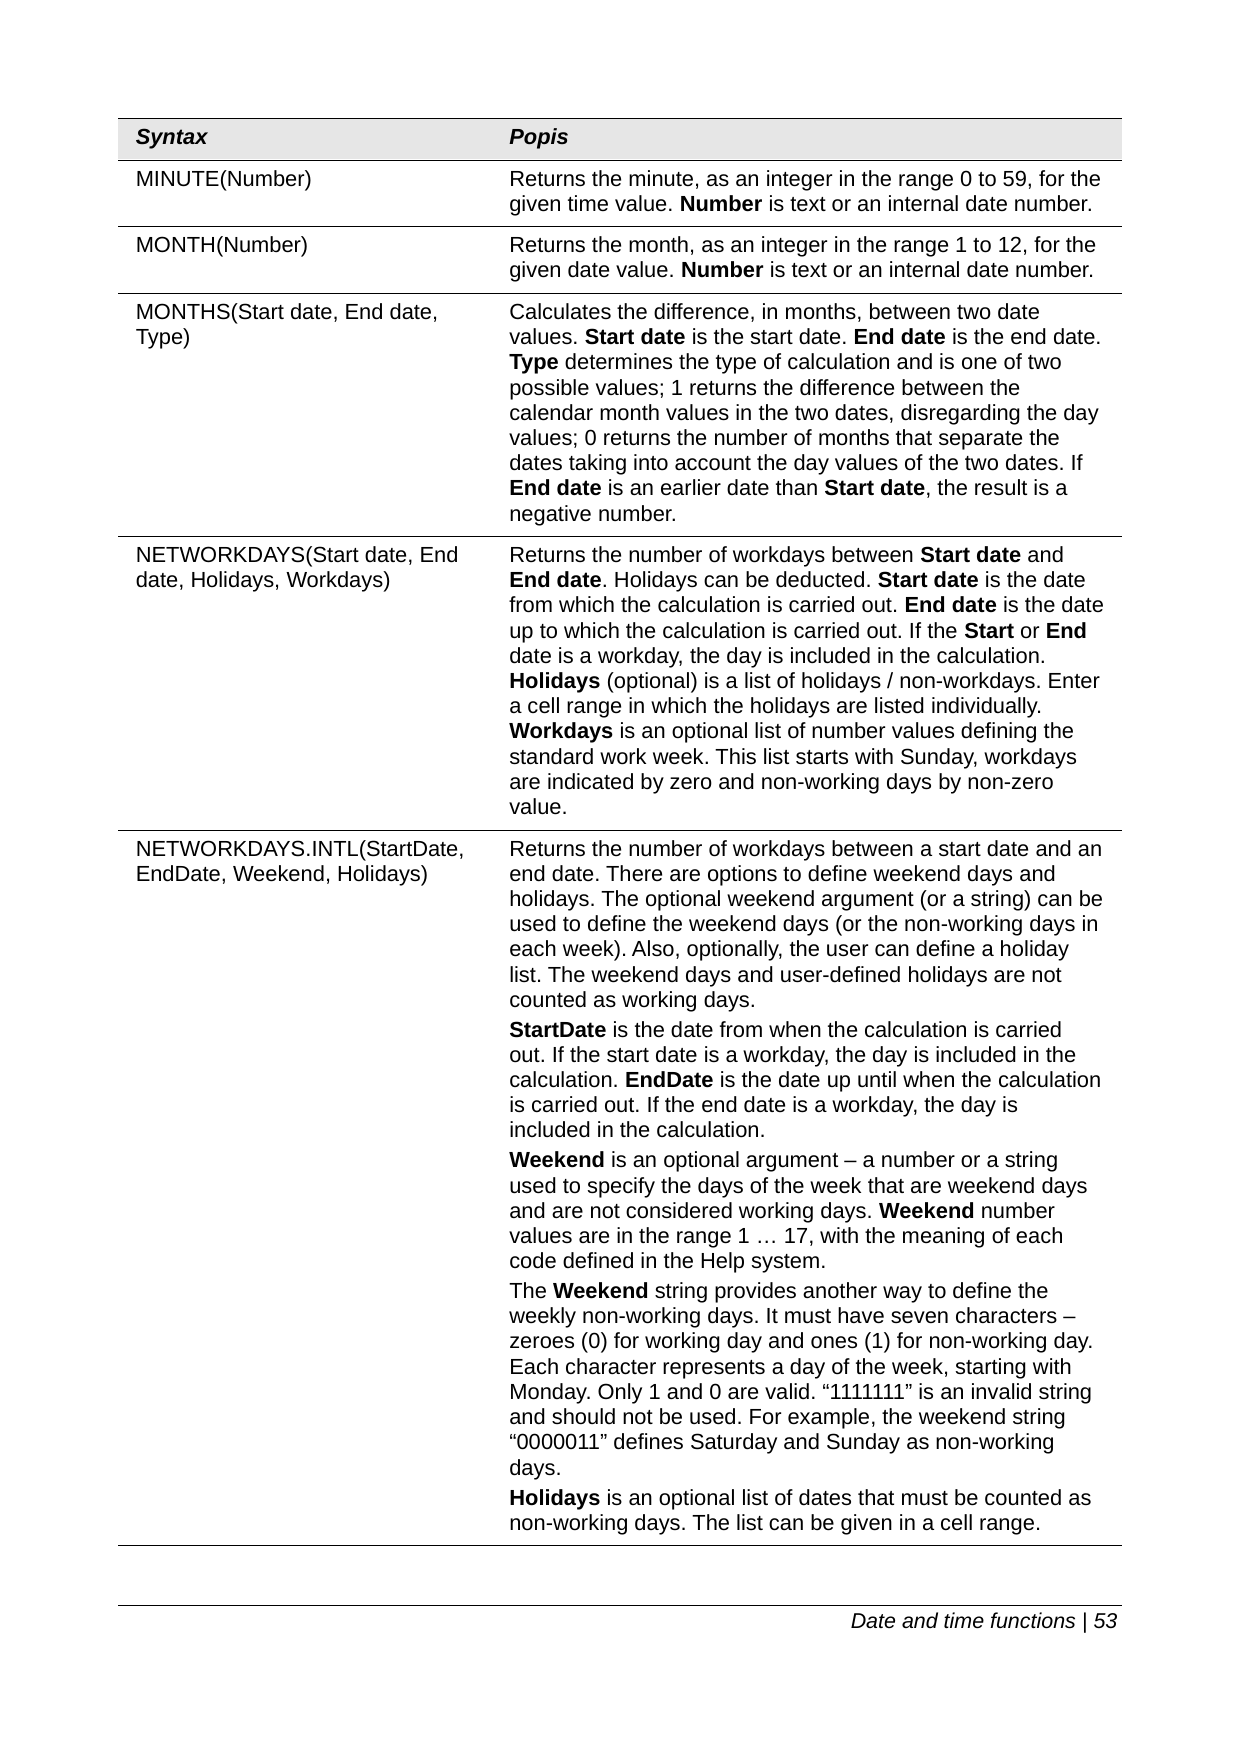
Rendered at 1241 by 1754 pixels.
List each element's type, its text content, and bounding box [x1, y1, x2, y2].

table_header Syntax [118, 119, 492, 159]
table_cell Returns the month, as an integer in the range 1 to 12, for the given date value. Number is text or an internal date number. [492, 227, 1122, 293]
table_cell NETWORKDAYS.INTL(StartDate, EndDate, Weekend, Holidays) [118, 831, 492, 1545]
table_header Popis [492, 119, 1122, 159]
table_cell MONTH(Number) [118, 227, 492, 293]
table_cell Returns the minute, as an integer in the range 0 to 59, for the given time value. Number is text or an internal date number. [492, 161, 1122, 226]
table_cell MONTHS(Start date, End date, Type) [118, 294, 492, 536]
table_cell MINUTE(Number) [118, 161, 492, 226]
table_cell Returns the number of workdays between a start date and an end date. There are options to define weekend days and holidays. The optional weekend argument (or a string) can be used to define the weekend days (or the non-working days in each week). Also, optionally, the user can define a holiday list. The weekend days and user-defined holidays are not counted as working days. StartDate is the date from when the calculation is carried out. If the start date is a workday, the day is included in the calculation. EndDate is the date up until when the calculation is carried out. If the end date is a workday, the day is included in the calculation. Weekend is an optional argument – a number or a string used to specify the days of the week that are weekend days and are not considered working days. Weekend number values are in the range 1 … 17, with the meaning of each code defined in the Help system. The Weekend string provides another way to define the weekly non-working days. It must have seven characters – zeroes (0) for working day and ones (1) for non-working day. Each character represents a day of the week, starting with Monday. Only 1 and 0 are valid. “1111111” is an invalid string and should not be used. For example, the weekend string “0000011” defines Saturday and Sunday as non-working days. Holidays is an optional list of dates that must be counted as non-working days. The list can be given in a cell range. [492, 831, 1122, 1545]
table_cell NETWORKDAYS(Start date, End date, Holidays, Workdays) [118, 537, 492, 829]
table_cell Calculates the difference, in months, between two date values. Start date is the start date. End date is the end date. Type determines the type of calculation and is one of two possible values; 1 returns the difference between the calendar month values in the two dates, disregarding the day values; 0 returns the number of months that separate the dates taking into account the day values of the two dates. If End date is an earlier date than Start date, the result is a negative number. [492, 294, 1122, 536]
table_cell Returns the number of workdays between Start date and End date. Holidays can be deducted. Start date is the date from which the calculation is carried out. End date is the date up to which the calculation is carried out. If the Start or End date is a workday, the day is included in the calculation. Holidays (optional) is a list of holidays / non-workdays. Enter a cell range in which the holidays are listed individually. Workdays is an optional list of number values defining the standard work week. This list starts with Sunday, workdays are indicated by zero and non-working days by non-zero value. [492, 537, 1122, 829]
